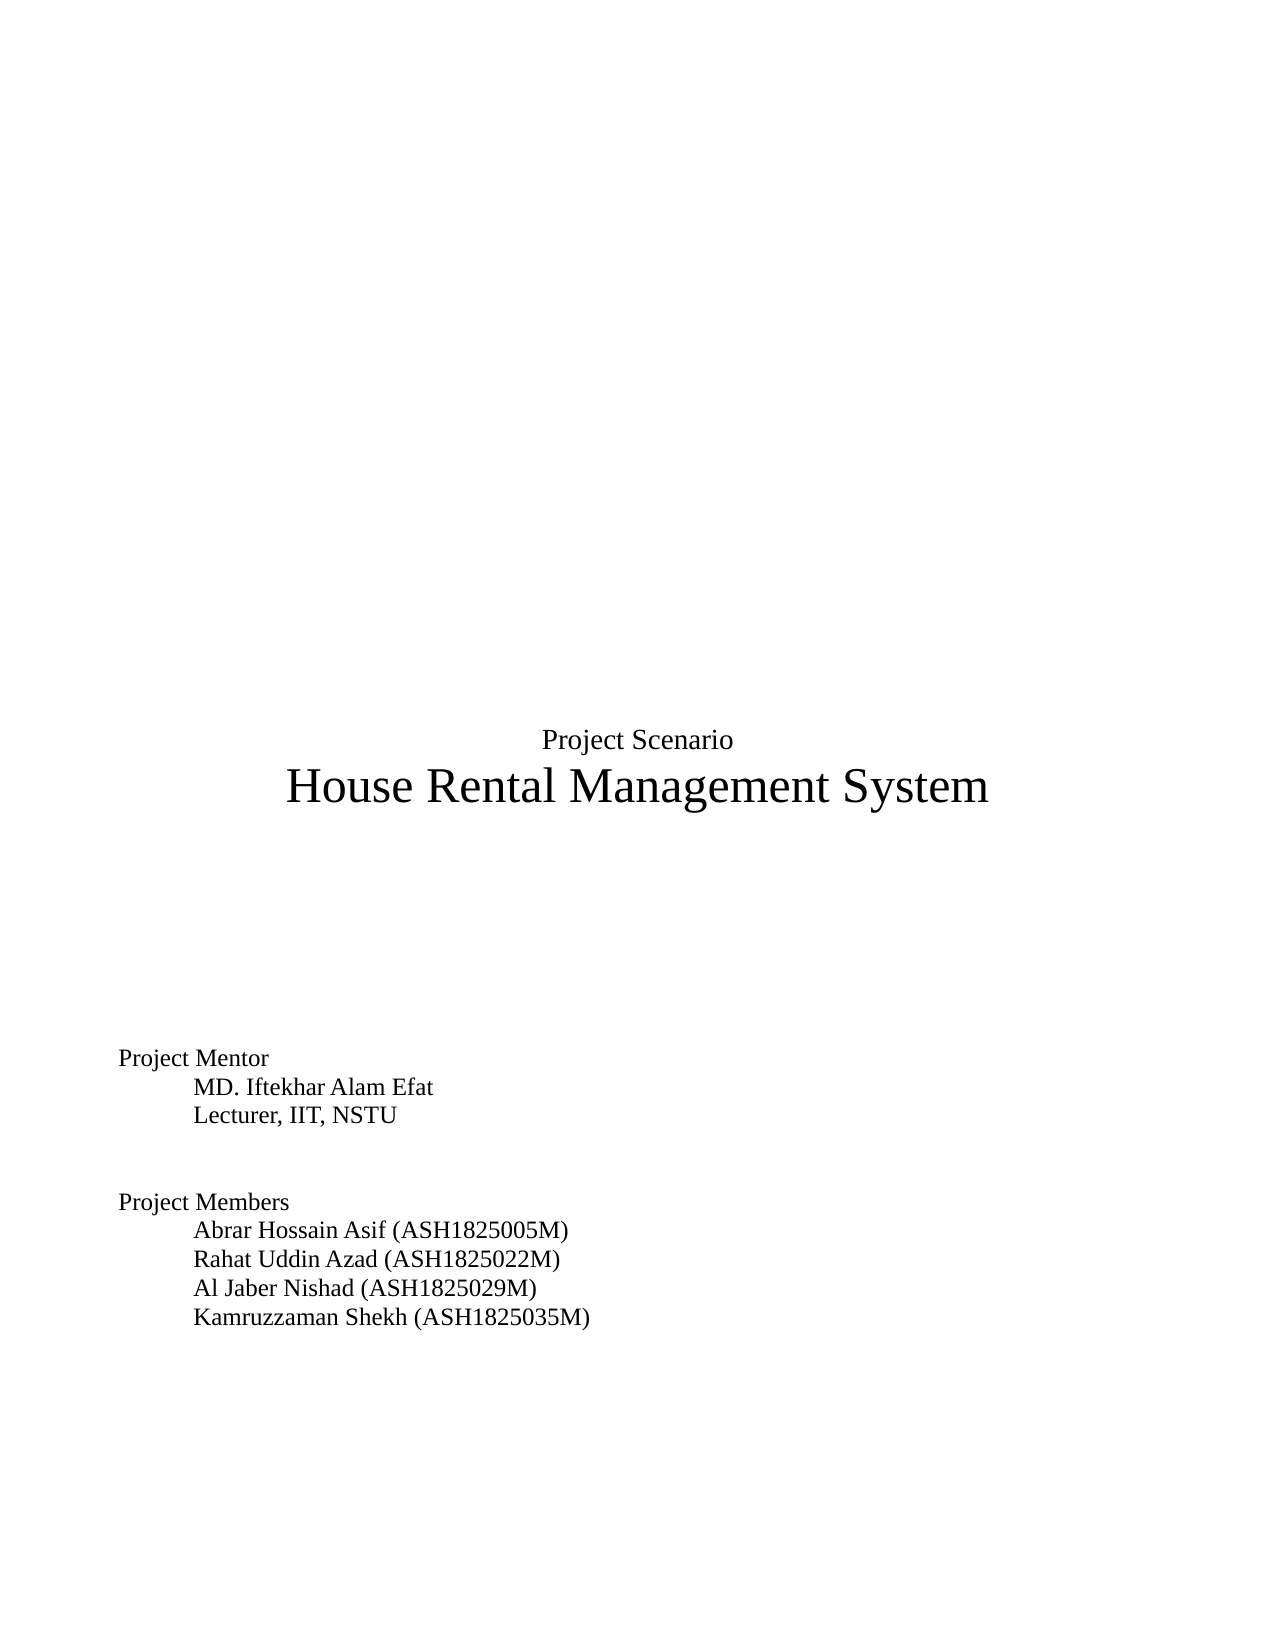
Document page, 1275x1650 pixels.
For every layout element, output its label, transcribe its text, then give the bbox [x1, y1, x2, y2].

text Project Scenario [118, 722, 1157, 755]
text Kamruzzaman Shekh (ASH1825035M) [118, 1302, 1157, 1330]
text Rahat Uddin Azad (ASH1825022M) [118, 1244, 1157, 1273]
text Project Mentor [118, 1043, 1157, 1072]
text MD. Iftekhar Alam Efat [118, 1072, 1157, 1100]
text Al Jaber Nishad (ASH1825029M) [118, 1273, 1157, 1302]
text House Rental Management System [118, 755, 1157, 813]
text Project Members [118, 1187, 1157, 1215]
text Abrar Hossain Asif (ASH1825005M) [118, 1215, 1157, 1244]
text Lecturer, IIT, NSTU [118, 1100, 1157, 1129]
